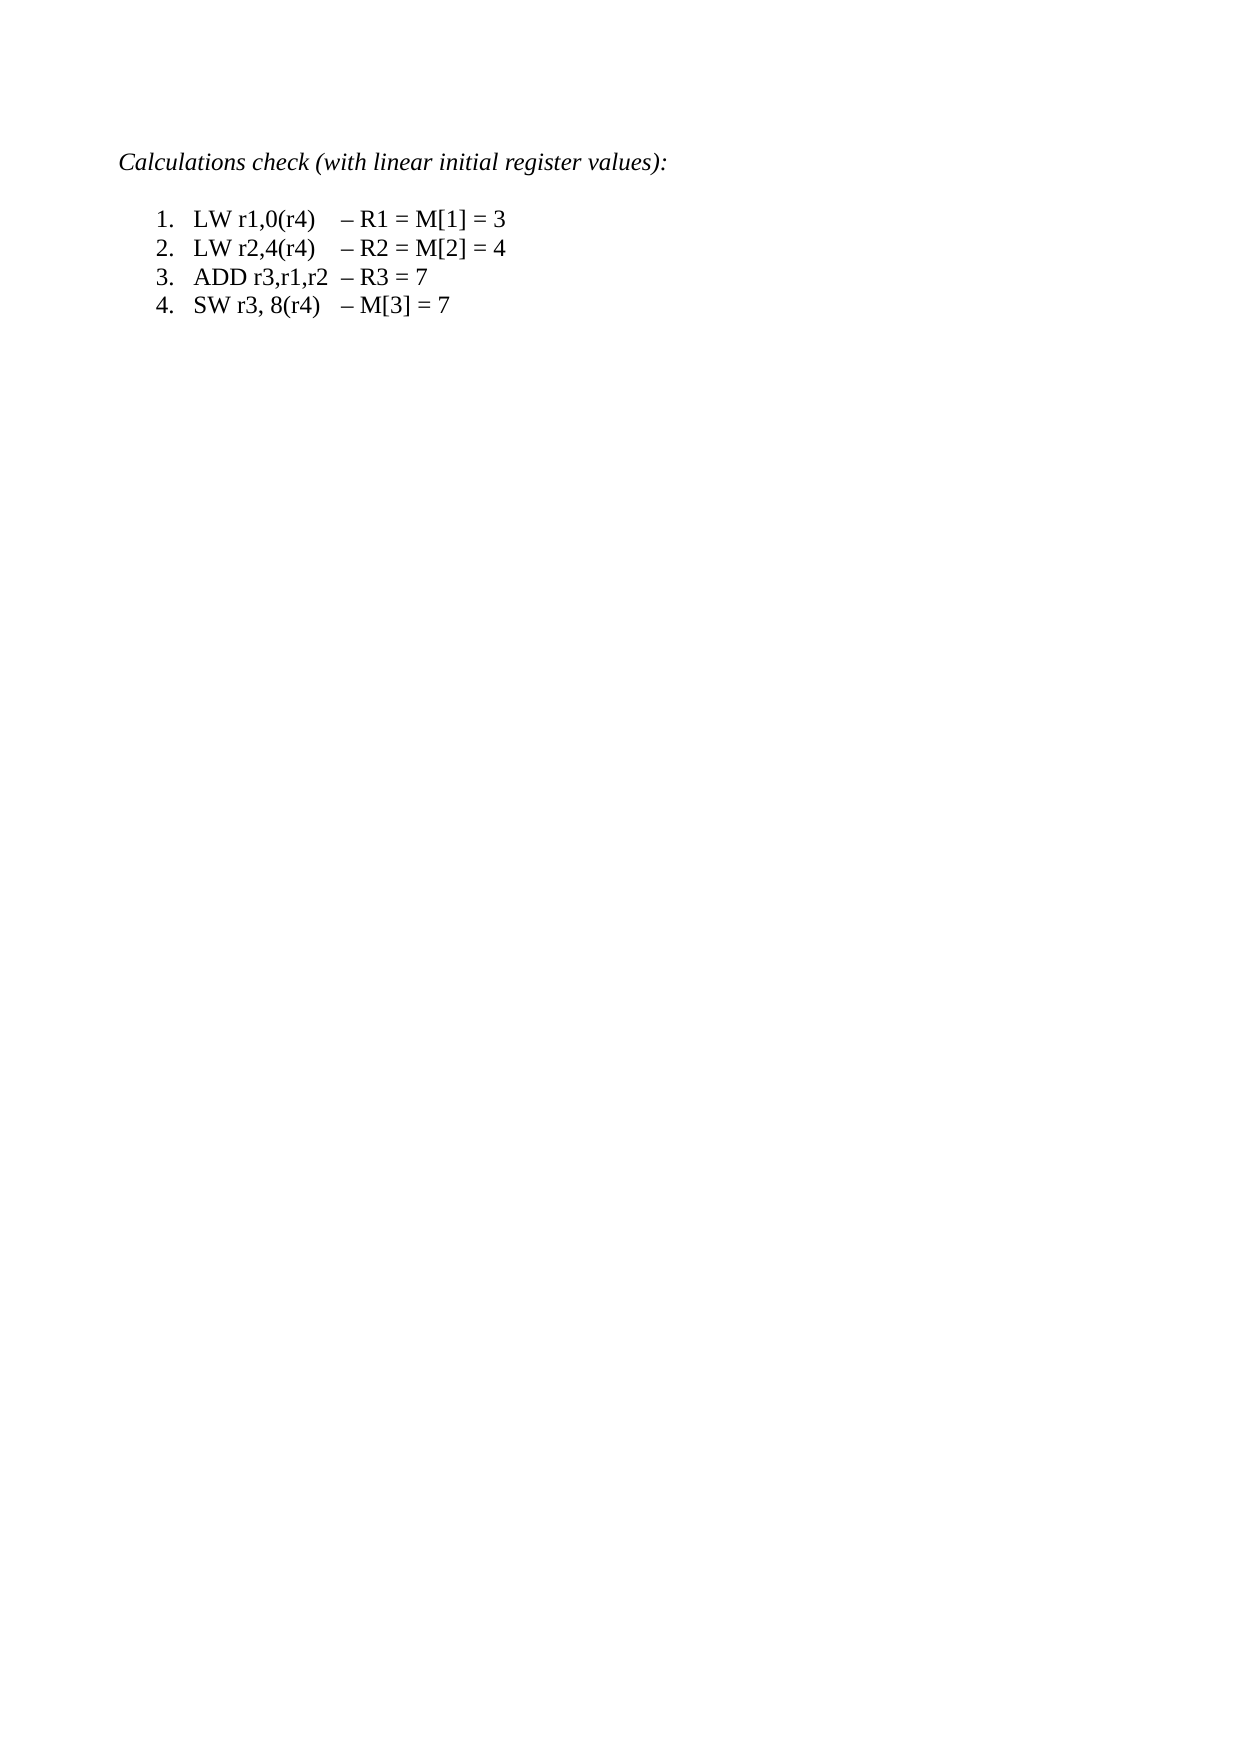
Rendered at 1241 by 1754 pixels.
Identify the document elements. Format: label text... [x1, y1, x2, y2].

text Calculations check (with linear initial register values): [118, 147, 1122, 176]
list LW r1,0(r4) – R1 = M[1] = 3 [156, 204, 1122, 233]
list LW r2,4(r4) – R2 = M[2] = 4 [156, 233, 1122, 262]
list ADD r3,r1,r2 – R3 = 7 [156, 262, 1122, 291]
list SW r3, 8(r4) – M[3] = 7 [156, 291, 1122, 319]
